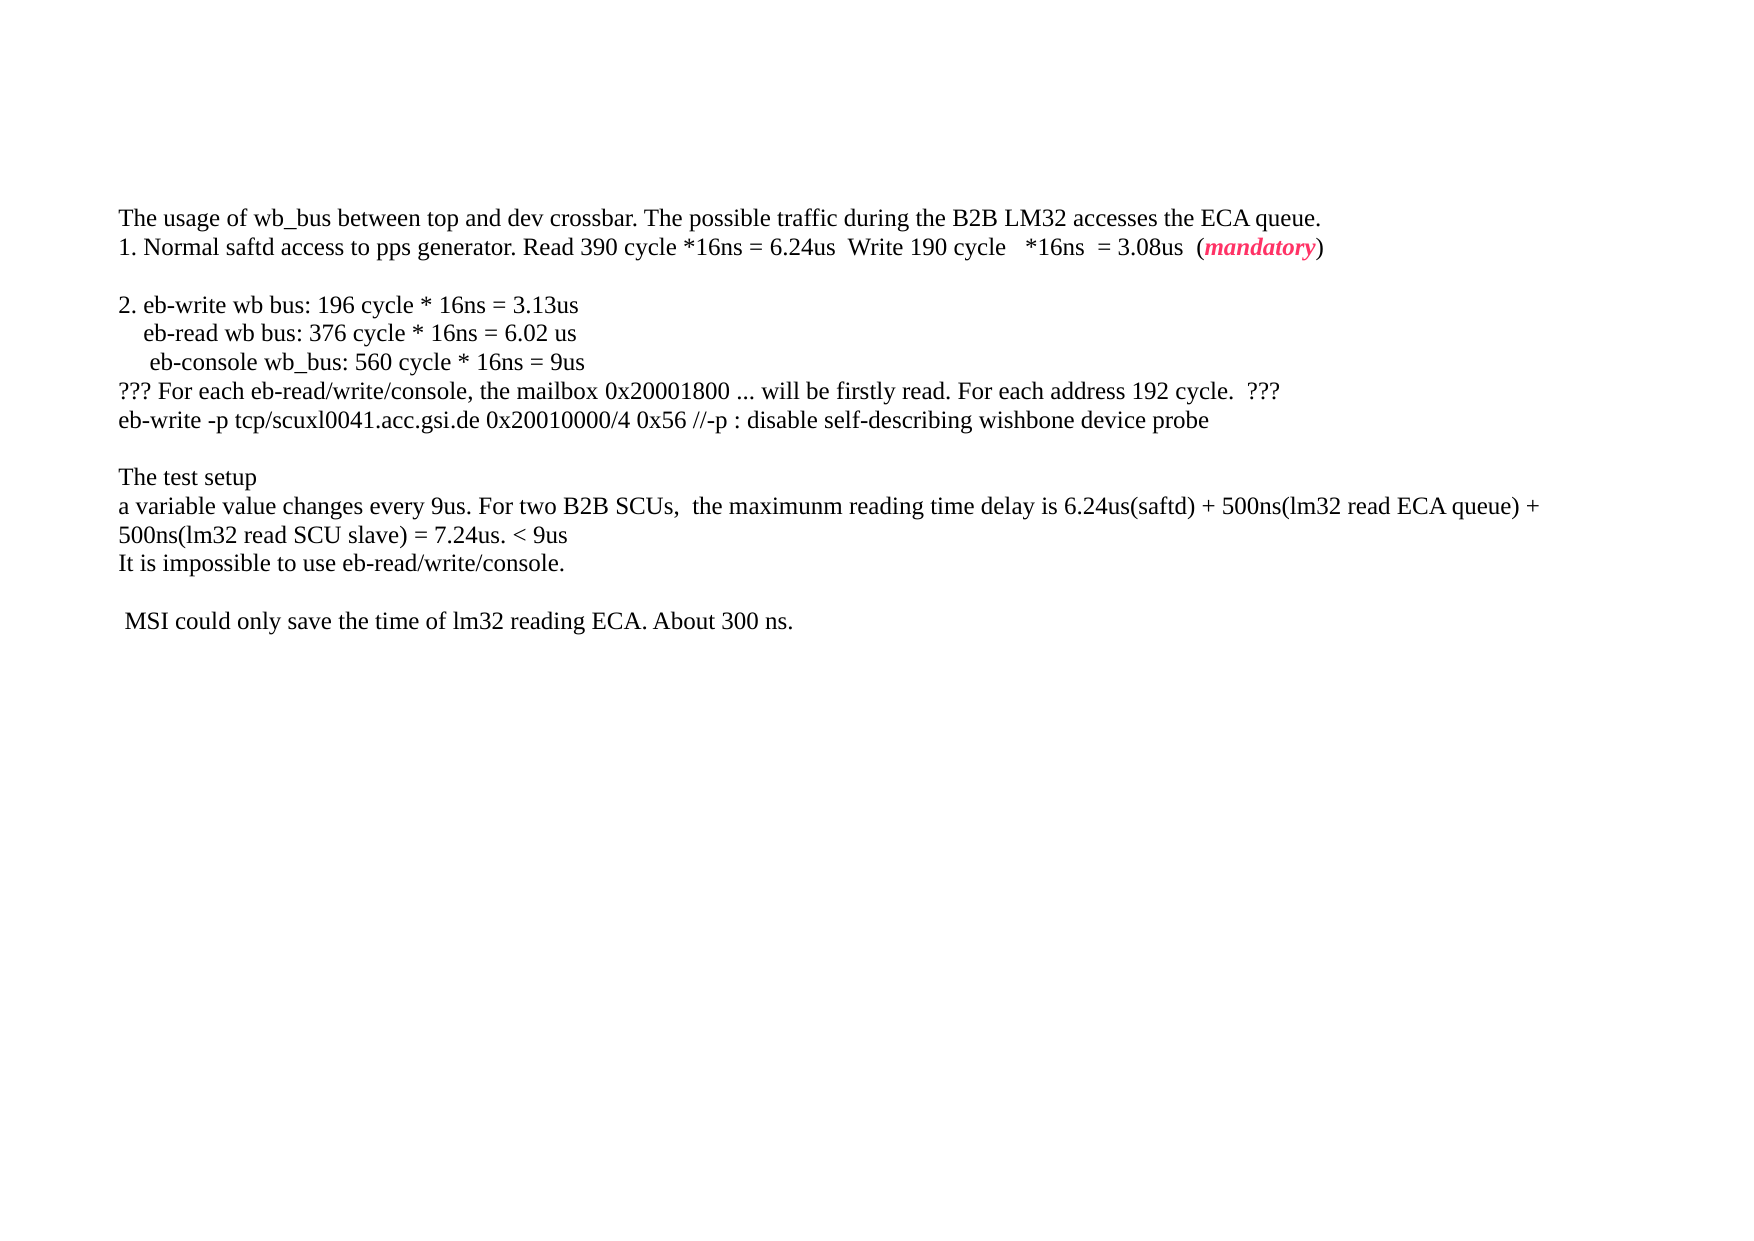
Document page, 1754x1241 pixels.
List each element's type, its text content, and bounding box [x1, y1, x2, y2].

text MSI could only save the time of lm32 reading ECA. About 300 ns. [118, 606, 1636, 635]
text eb-read wb bus: 376 cycle * 16ns = 6.02 us [118, 318, 1636, 347]
text 2. eb-write wb bus: 196 cycle * 16ns = 3.13us [118, 290, 1636, 318]
text The usage of wb_bus between top and dev crossbar. The possible traffic during the B2B LM32 accesses the ECA queue. [118, 203, 1636, 232]
text It is impossible to use eb-read/write/console. [118, 548, 1636, 577]
text 1. Normal saftd access to pps generator. Read 390 cycle *16ns = 6.24us Write 190 cycle *16ns = 3.08us (mandatory) [118, 232, 1636, 261]
text ??? For each eb-read/write/console, the mailbox 0x20001800 ... will be firstly read. For each address 192 cycle. ??? [118, 376, 1636, 405]
text eb-write -p tcp/scuxl0041.acc.gsi.de 0x20010000/4 0x56 //-p : disable self-describing wishbone device probe [118, 405, 1636, 433]
text eb-console wb_bus: 560 cycle * 16ns = 9us [118, 347, 1636, 376]
text The test setup [118, 462, 1636, 491]
text a variable value changes every 9us. For two B2B SCUs, the maximunm reading time delay is 6.24us(saftd) + 500ns(lm32 read ECA queue) + 500ns(lm32 read SCU slave) = 7.24us. < 9us [118, 491, 1636, 548]
